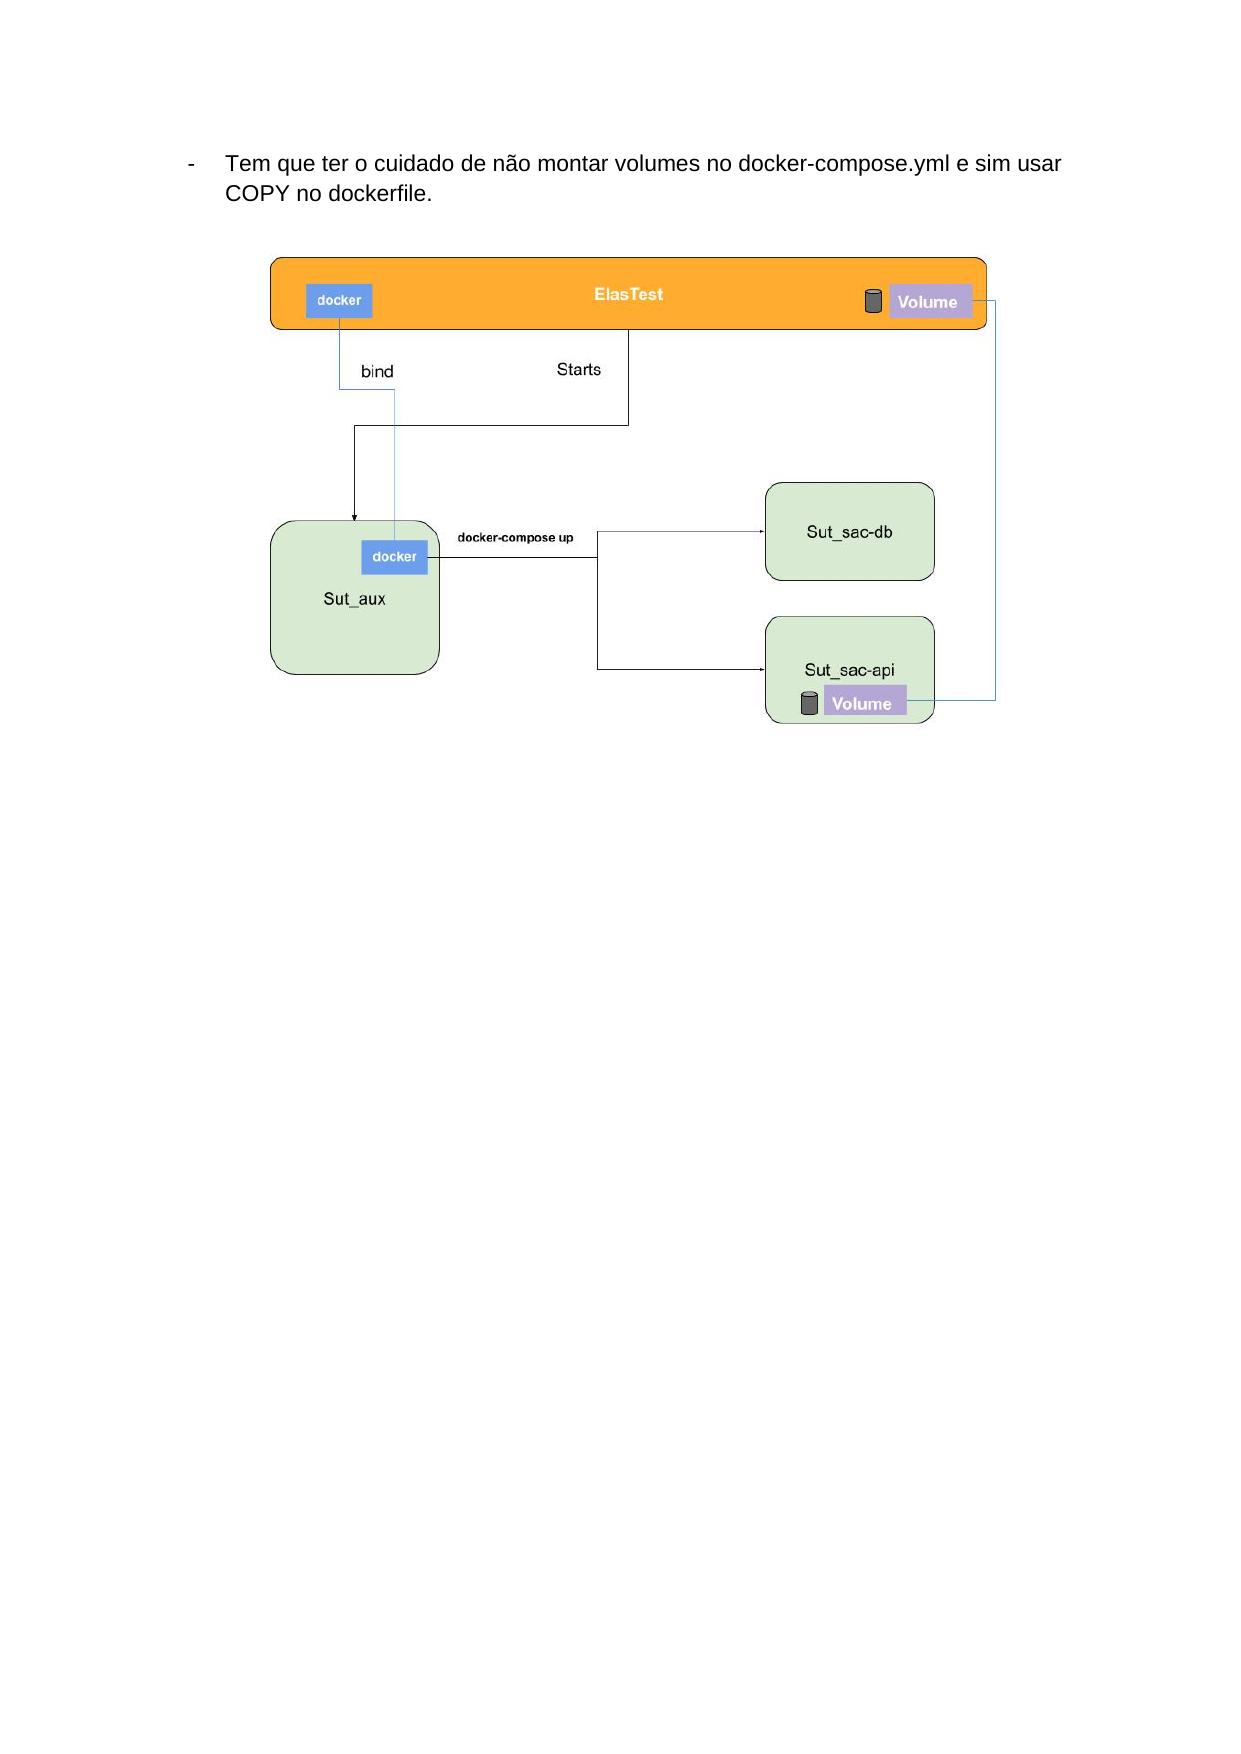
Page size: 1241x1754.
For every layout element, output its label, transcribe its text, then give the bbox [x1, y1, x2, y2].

picture [211, 210, 1029, 756]
list Tem que ter o cuidado de não montar volumes no docker-compose.yml e sim usar COPY no dockerfile. [187, 150, 1090, 207]
